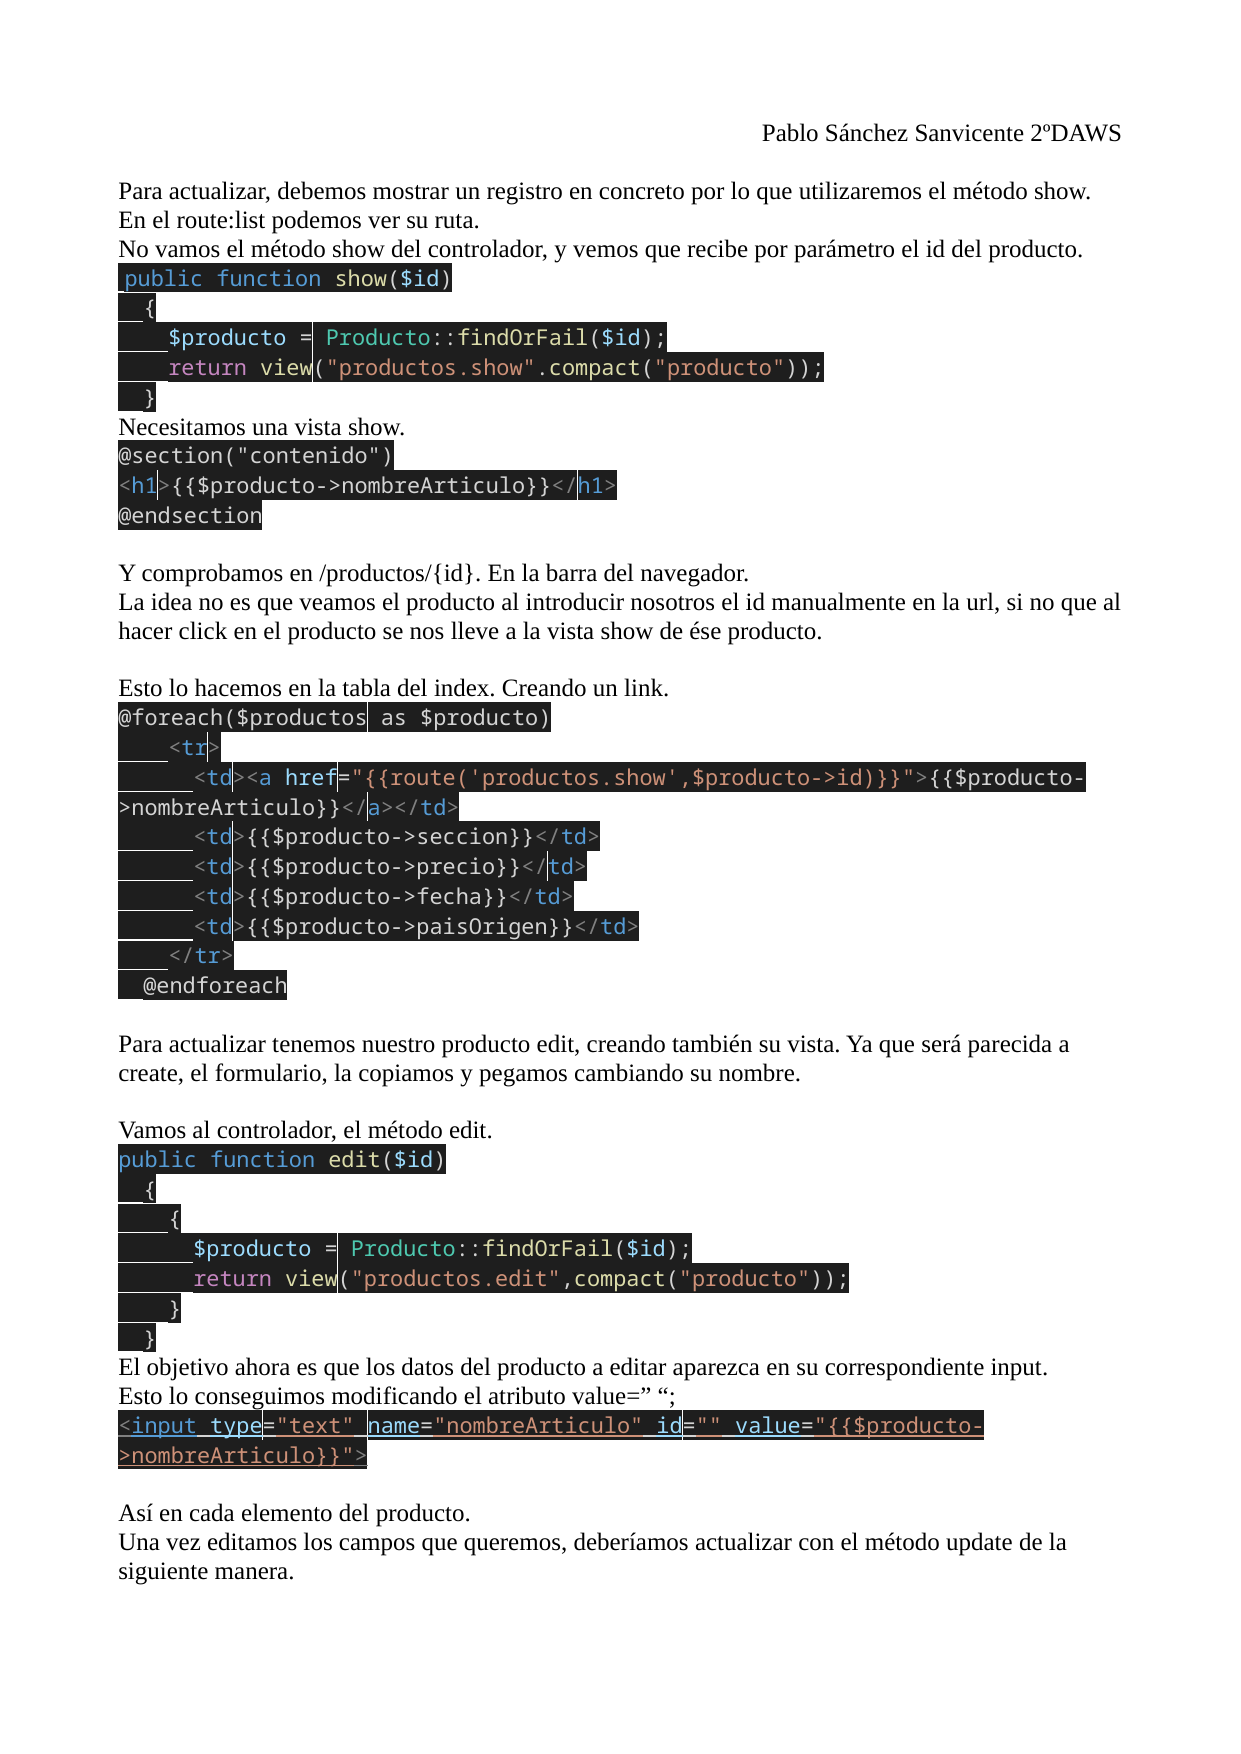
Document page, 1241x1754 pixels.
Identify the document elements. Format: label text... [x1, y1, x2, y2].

text @section("contenido") [118, 440, 1122, 470]
text Para actualizar, debemos mostrar un registro en concreto por lo que utilizaremos el método show. En el route:list podemos ver su ruta. [118, 176, 1122, 234]
text Esto lo conseguimos modificando el atributo value=” “; [118, 1381, 1122, 1410]
text </tr> [118, 941, 1122, 970]
text @endforeach [118, 970, 1122, 1000]
text Una vez editamos los campos que queremos, deberíamos actualizar con el método update de la siguiente manera. [118, 1527, 1122, 1584]
text Así en cada elemento del producto. [118, 1498, 1122, 1527]
text @foreach($productos as $producto) [118, 702, 1122, 732]
text $producto = Producto::findOrFail($id); [118, 1233, 1122, 1263]
text La idea no es que veamos el producto al introducir nosotros el id manualmente en la url, si no que al hacer click en el producto se nos lleve a la vista show de ése producto. [118, 587, 1122, 645]
text Para actualizar tenemos nuestro producto edit, creando también su vista. Ya que será parecida a create, el formulario, la copiamos y pegamos cambiando su nombre. [118, 1029, 1122, 1086]
text Necesitamos una vista show. [118, 412, 1122, 440]
text El objetivo ahora es que los datos del producto a editar aparezca en su correspondiente input. [118, 1352, 1122, 1381]
text { [118, 292, 1122, 322]
text <td>{{$producto->seccion}}</td> [118, 821, 1122, 851]
text Esto lo hacemos en la tabla del index. Creando un link. [118, 673, 1122, 702]
text } [118, 1323, 1122, 1352]
text No vamos el método show del controlador, y vemos que recibe por parámetro el id del producto. [118, 234, 1122, 263]
text public function show($id) [118, 263, 1122, 292]
text Vamos al controlador, el método edit. [118, 1115, 1122, 1144]
text } [118, 382, 1122, 412]
text <td>{{$producto->fecha}}</td> [118, 881, 1122, 911]
text Y comprobamos en /productos/{id}. En la barra del navegador. [118, 558, 1122, 587]
text { [118, 1203, 1122, 1233]
text <td>{{$producto->paisOrigen}}</td> [118, 911, 1122, 941]
text @endsection [118, 500, 1122, 530]
text return view("productos.show".compact("producto")); [118, 352, 1122, 382]
text return view("productos.edit",compact("producto")); [118, 1263, 1122, 1293]
text } [118, 1293, 1122, 1323]
text <input type="text" name="nombreArticulo" id="" value="{{$producto->nombreArticulo}}"> [118, 1410, 1122, 1469]
text { [118, 1174, 1122, 1203]
text <td>{{$producto->precio}}</td> [118, 851, 1122, 881]
text <td><a href="{{route('productos.show',$producto->id)}}">{{$producto->nombreArticulo}}</a></td> [118, 762, 1122, 821]
text public function edit($id) [118, 1144, 1122, 1174]
text <tr> [118, 732, 1122, 762]
text <h1>{{$producto->nombreArticulo}}</h1> [118, 470, 1122, 500]
text $producto = Producto::findOrFail($id); [118, 322, 1122, 352]
